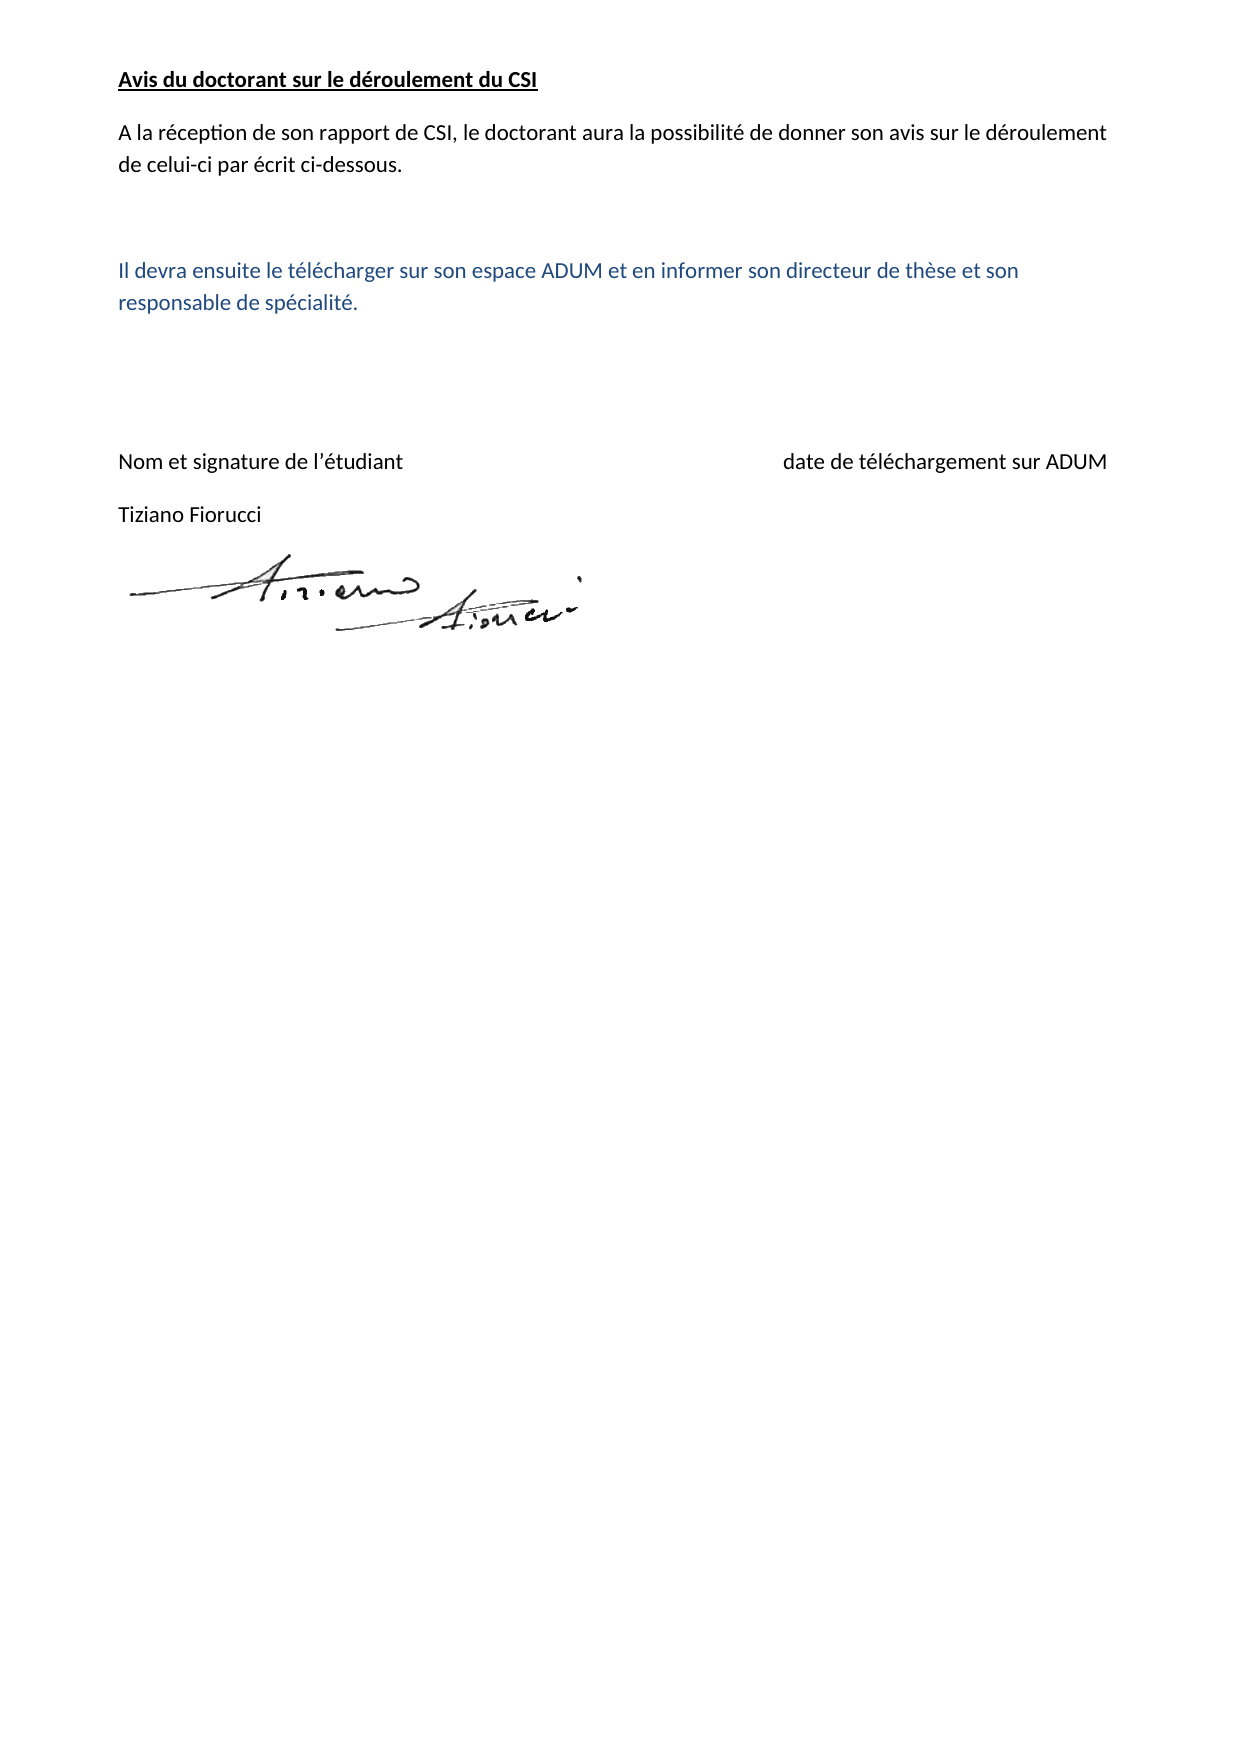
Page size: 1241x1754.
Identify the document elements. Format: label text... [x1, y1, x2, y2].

text Avis du doctorant sur le déroulement du CSI [118, 65, 1122, 93]
text Nom et signature de l’étudiant date de téléchargement sur ADUM [118, 447, 1122, 476]
picture [120, 545, 595, 642]
text Tiziano Fiorucci [118, 501, 1122, 528]
text A la réception de son rapport de CSI, le doctorant aura la possibilité de donner son avis sur le déroulement de celui-ci par écrit ci-dessous. [118, 118, 1122, 178]
text Il devra ensuite le télécharger sur son espace ADUM et en informer son directeur de thèse et son responsable de spécialité. [118, 256, 1122, 316]
